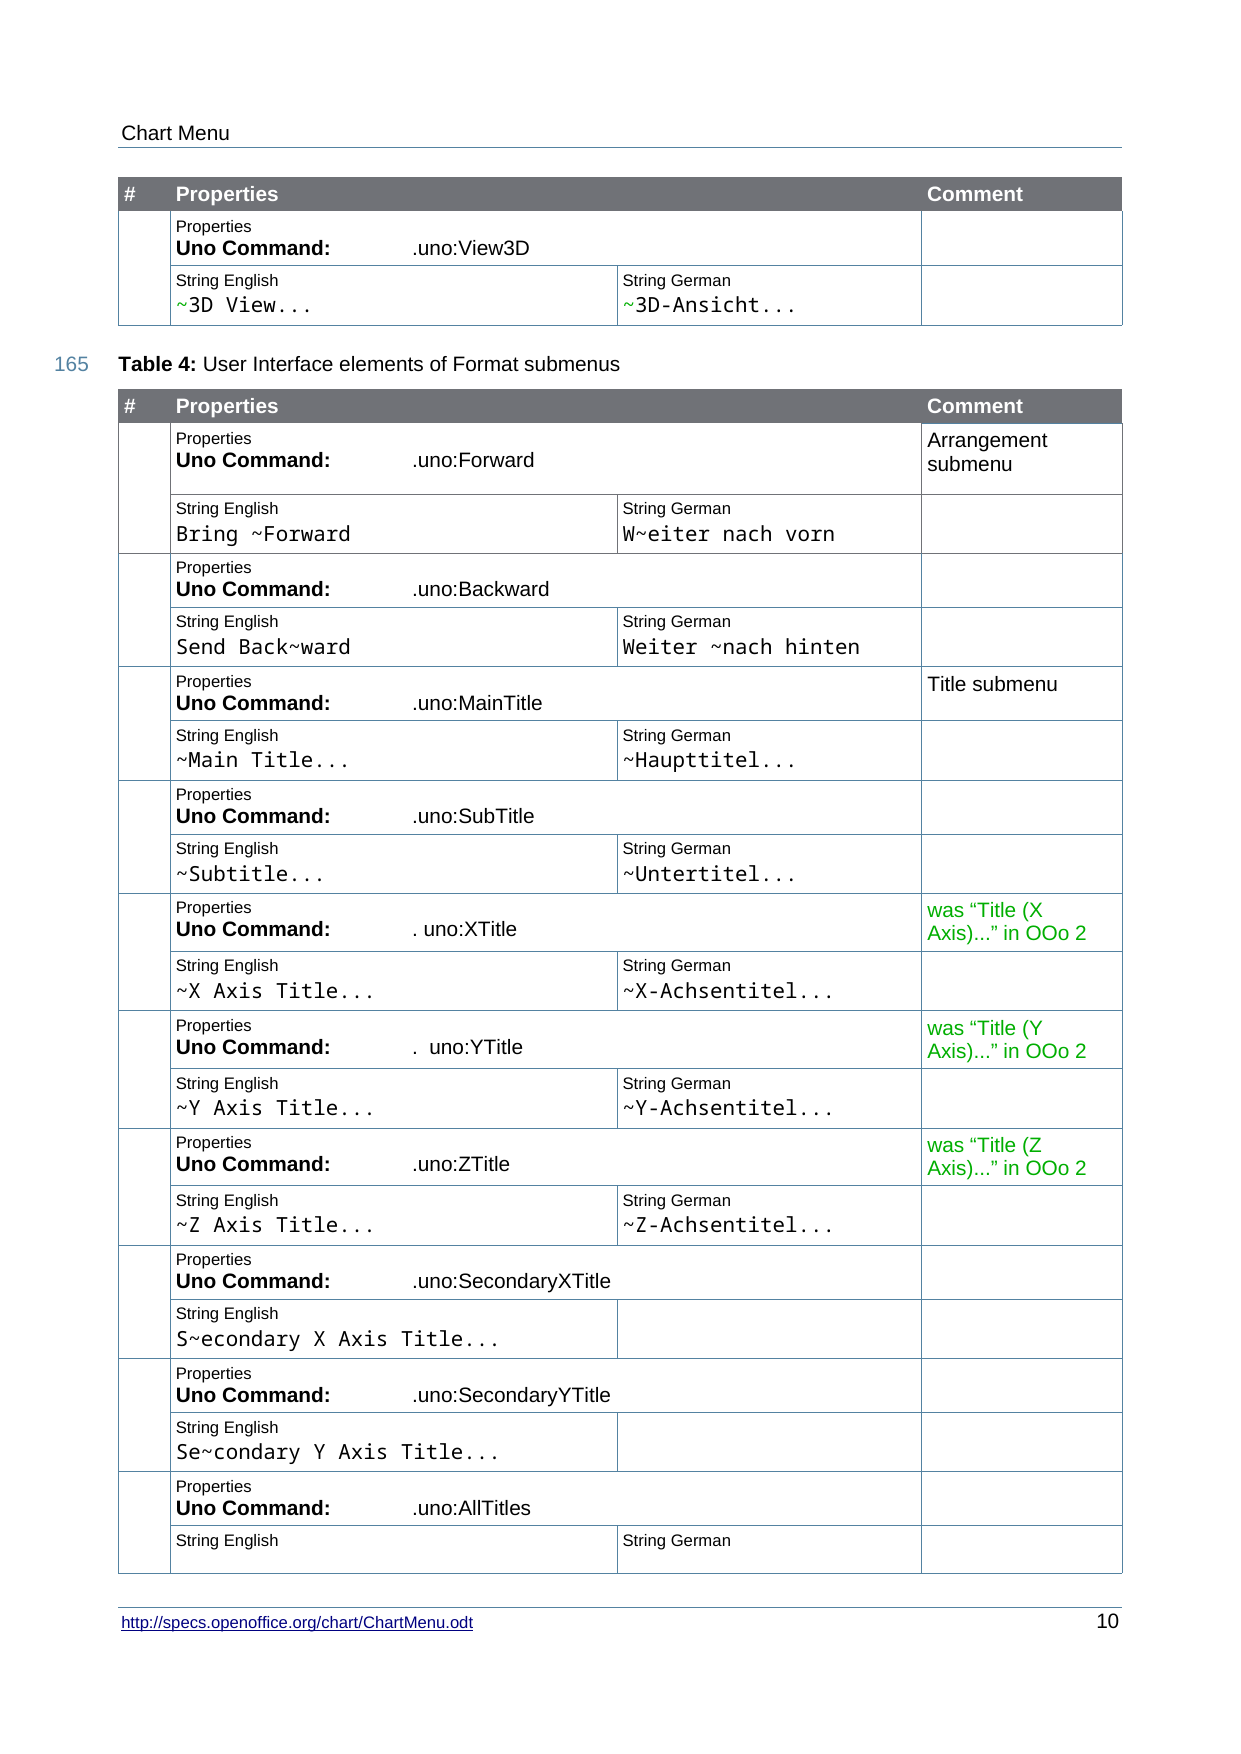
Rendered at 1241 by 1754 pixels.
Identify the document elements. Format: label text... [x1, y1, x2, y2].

table_cell <#> [119, 667, 170, 780]
table_header Properties Uno Command: .uno:SubTitle [171, 781, 921, 834]
table_header Properties Uno Command: .uno:Backward [171, 554, 921, 607]
table_cell <#> [119, 1359, 170, 1471]
table_header Comment [921, 177, 1122, 211]
table_cell String German [618, 1526, 921, 1573]
table_cell <#> [119, 1129, 170, 1245]
table_header [922, 781, 1122, 834]
table_header Arrangement submenu [922, 424, 1122, 494]
table_cell String English Send Back~ward [171, 608, 617, 666]
table_cell [922, 608, 1122, 666]
table_cell String English ~Subtitle... [171, 835, 617, 893]
table_cell String English Se~condary Y Axis Title... [171, 1413, 617, 1471]
table_header was “Title (Y Axis)...” in OOo 2 [922, 1011, 1122, 1068]
table_cell String German Weiter ~nach hinten [618, 608, 921, 666]
table_cell String German W~eiter nach vorn [618, 495, 921, 553]
table_cell String English ~Main Title... [171, 721, 617, 780]
table_header Properties Uno Command: . uno:YTitle [171, 1011, 921, 1068]
table_cell [922, 266, 1122, 325]
table_header Properties Uno Command: .uno:SecondaryYTitle [171, 1359, 921, 1412]
table_cell [922, 1300, 1122, 1358]
table_cell <#> [119, 423, 170, 553]
table_header # [118, 389, 170, 423]
table_cell <#> [119, 554, 170, 666]
table_header [922, 554, 1122, 607]
table_header Properties Uno Command: .uno:MainTitle [171, 667, 921, 720]
table_header Properties Uno Command: .uno:View3D [171, 211, 921, 265]
table_cell String German ~Haupttitel... [618, 721, 921, 780]
table_cell [618, 1300, 921, 1358]
table_header Properties Uno Command: . uno:XTitle [171, 894, 921, 951]
table_cell <#> [119, 211, 170, 325]
table_cell <#> [119, 1246, 170, 1358]
table_cell String German ~3D-Ansicht... [618, 266, 921, 325]
table_cell <#> [119, 894, 170, 1010]
table_cell <#> [119, 1011, 170, 1128]
table_cell [922, 495, 1122, 553]
table_header Properties Uno Command: .uno:AllTitles [171, 1472, 921, 1525]
table_cell [922, 1069, 1122, 1128]
table_cell String English ~X Axis Title... [171, 952, 617, 1010]
table_header Properties Uno Command: .uno:SecondaryXTitle [171, 1246, 921, 1299]
table_header Properties [170, 389, 921, 423]
table_cell String German ~Y-Achsentitel... [618, 1069, 921, 1128]
text Table 4: User Interface elements of Format submenus [118, 353, 1122, 376]
table_cell String German ~Z-Achsentitel... [618, 1186, 921, 1245]
table_cell String German ~X-Achsentitel... [618, 952, 921, 1010]
table_header [922, 1472, 1122, 1525]
table_cell String English [171, 1526, 617, 1573]
table_cell [618, 1413, 921, 1471]
table_cell <#> [119, 781, 170, 893]
table_cell String German ~Untertitel... [618, 835, 921, 893]
table_cell [922, 1413, 1122, 1471]
table_cell [922, 1186, 1122, 1245]
table_header Properties Uno Command: .uno:Forward [171, 423, 921, 494]
table_header Properties [170, 177, 921, 211]
table_header Comment [921, 389, 1122, 423]
table_header [922, 1359, 1122, 1412]
table_header [922, 211, 1122, 265]
table_header was “Title (Z Axis)...” in OOo 2 [922, 1129, 1122, 1185]
table_header [922, 1246, 1122, 1299]
table_cell String English ~Z Axis Title... [171, 1186, 617, 1245]
table_cell String English Bring ~Forward [171, 495, 617, 553]
table_header Title submenu [922, 667, 1122, 720]
table_cell [922, 835, 1122, 893]
table_header # [118, 177, 170, 211]
table_cell String English ~Y Axis Title... [171, 1069, 617, 1128]
table_cell String English ~3D View... [171, 266, 617, 325]
table_cell <#> [119, 1472, 170, 1573]
table_cell String English S~econdary X Axis Title... [171, 1300, 617, 1358]
table_header was “Title (X Axis)...” in OOo 2 [922, 894, 1122, 951]
table_header Properties Uno Command: .uno:ZTitle [171, 1129, 921, 1185]
table_cell [922, 1526, 1122, 1573]
table_cell [922, 952, 1122, 1010]
table_cell [922, 721, 1122, 780]
